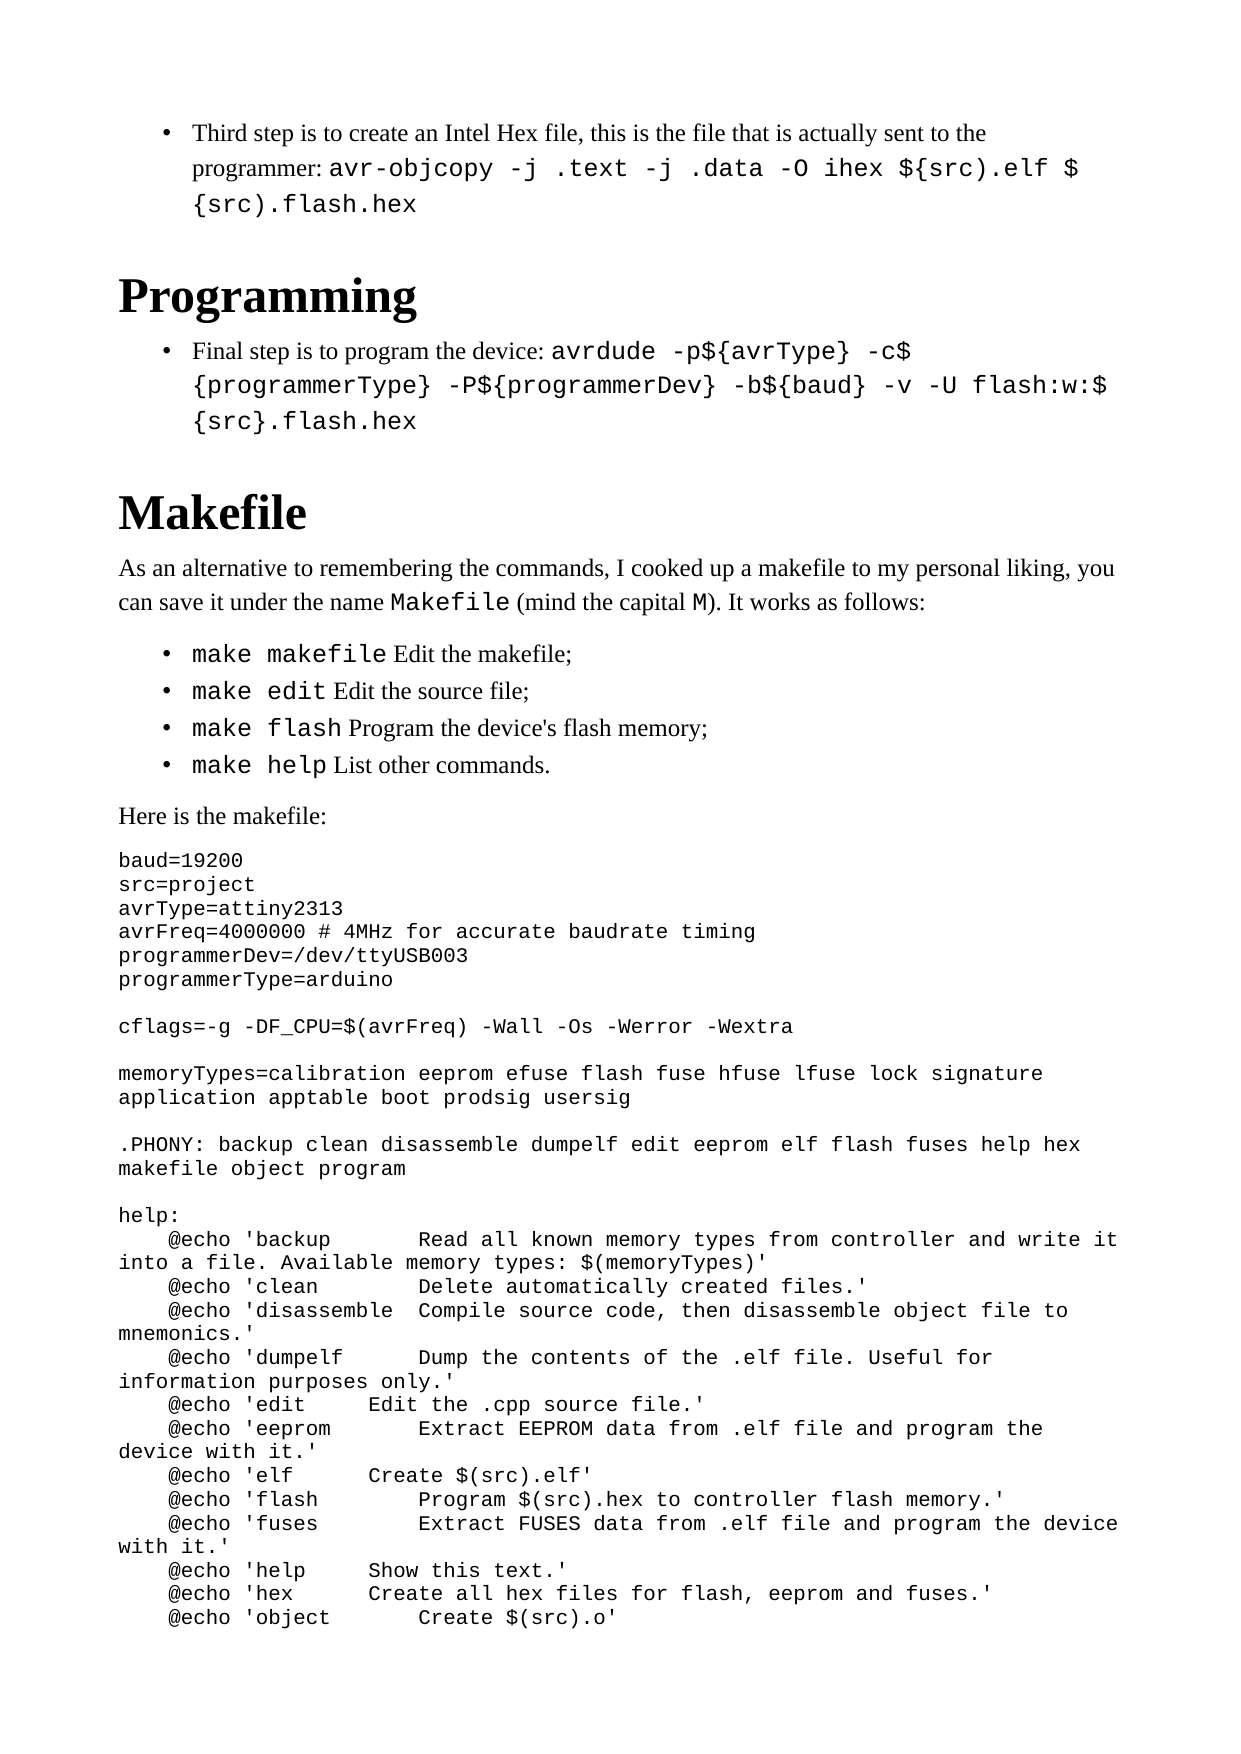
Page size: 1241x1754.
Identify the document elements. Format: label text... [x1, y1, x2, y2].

text @echo 'clean Delete automatically created files.' [118, 1276, 1122, 1300]
text avrType=attiny2313 [118, 898, 1122, 921]
text @echo 'backup Read all known memory types from controller and write it into a file. Available memory types: $(memoryTypes)' [118, 1229, 1122, 1276]
list Final step is to program the device: avrdude -p${avrType} -c${programmerType} -P${programmerDev} -b${baud} -v -U flash:w:${src}.flash.hex [162, 336, 1122, 437]
subtitle Programming [118, 266, 1122, 323]
list make makefile Edit the makefile; [162, 639, 1122, 670]
list Third step is to create an Intel Hex file, this is the file that is actually sent to the programmer: avr-objcopy -j .text -j .data -O ihex ${src).elf ${src).flash.hex [162, 118, 1122, 220]
text @echo 'dumpelf Dump the contents of the .elf file. Useful for information purposes only.' [118, 1347, 1122, 1394]
text @echo 'eeprom Extract EEPROM data from .elf file and program the device with it.' [118, 1418, 1122, 1465]
text @echo 'disassemble Compile source code, then disassemble object file to mnemonics.' [118, 1300, 1122, 1347]
text @echo 'object Create $(src).o' [118, 1607, 1122, 1631]
text @echo 'hex Create all hex files for flash, eeprom and fuses.' [118, 1583, 1122, 1607]
text baud=19200 [118, 850, 1122, 874]
list make flash Program the device's flash memory; [162, 713, 1122, 744]
text @echo 'elf Create $(src).elf' [118, 1465, 1122, 1489]
text .PHONY: backup clean disassemble dumpelf edit eeprom elf flash fuses help hex makefile object program [118, 1134, 1122, 1181]
text programmerDev=/dev/ttyUSB003 [118, 945, 1122, 969]
text Here is the makefile: [118, 801, 1122, 830]
subtitle Makefile [118, 483, 1122, 540]
text @echo 'edit Edit the .cpp source file.' [118, 1394, 1122, 1418]
text memoryTypes=calibration eeprom efuse flash fuse hfuse lfuse lock signature application apptable boot prodsig usersig [118, 1063, 1122, 1111]
text @echo 'fuses Extract FUSES data from .elf file and program the device with it.' [118, 1512, 1122, 1560]
text cflags=-g -DF_CPU=$(avrFreq) -Wall -Os -Werror -Wextra [118, 1016, 1122, 1039]
text @echo 'help Show this text.' [118, 1560, 1122, 1583]
text src=project [118, 874, 1122, 898]
text As an alternative to remembering the commands, I cooked up a makefile to my personal liking, you can save it under the name Makefile (mind the capital M). It works as follows: [118, 553, 1122, 618]
list make help List other commands. [162, 750, 1122, 781]
text @echo 'flash Program $(src).hex to controller flash memory.' [118, 1489, 1122, 1512]
text programmerType=arduino [118, 969, 1122, 992]
text avrFreq=4000000 # 4MHz for accurate baudrate timing [118, 921, 1122, 945]
text help: [118, 1205, 1122, 1229]
list make edit Edit the source file; [162, 676, 1122, 707]
